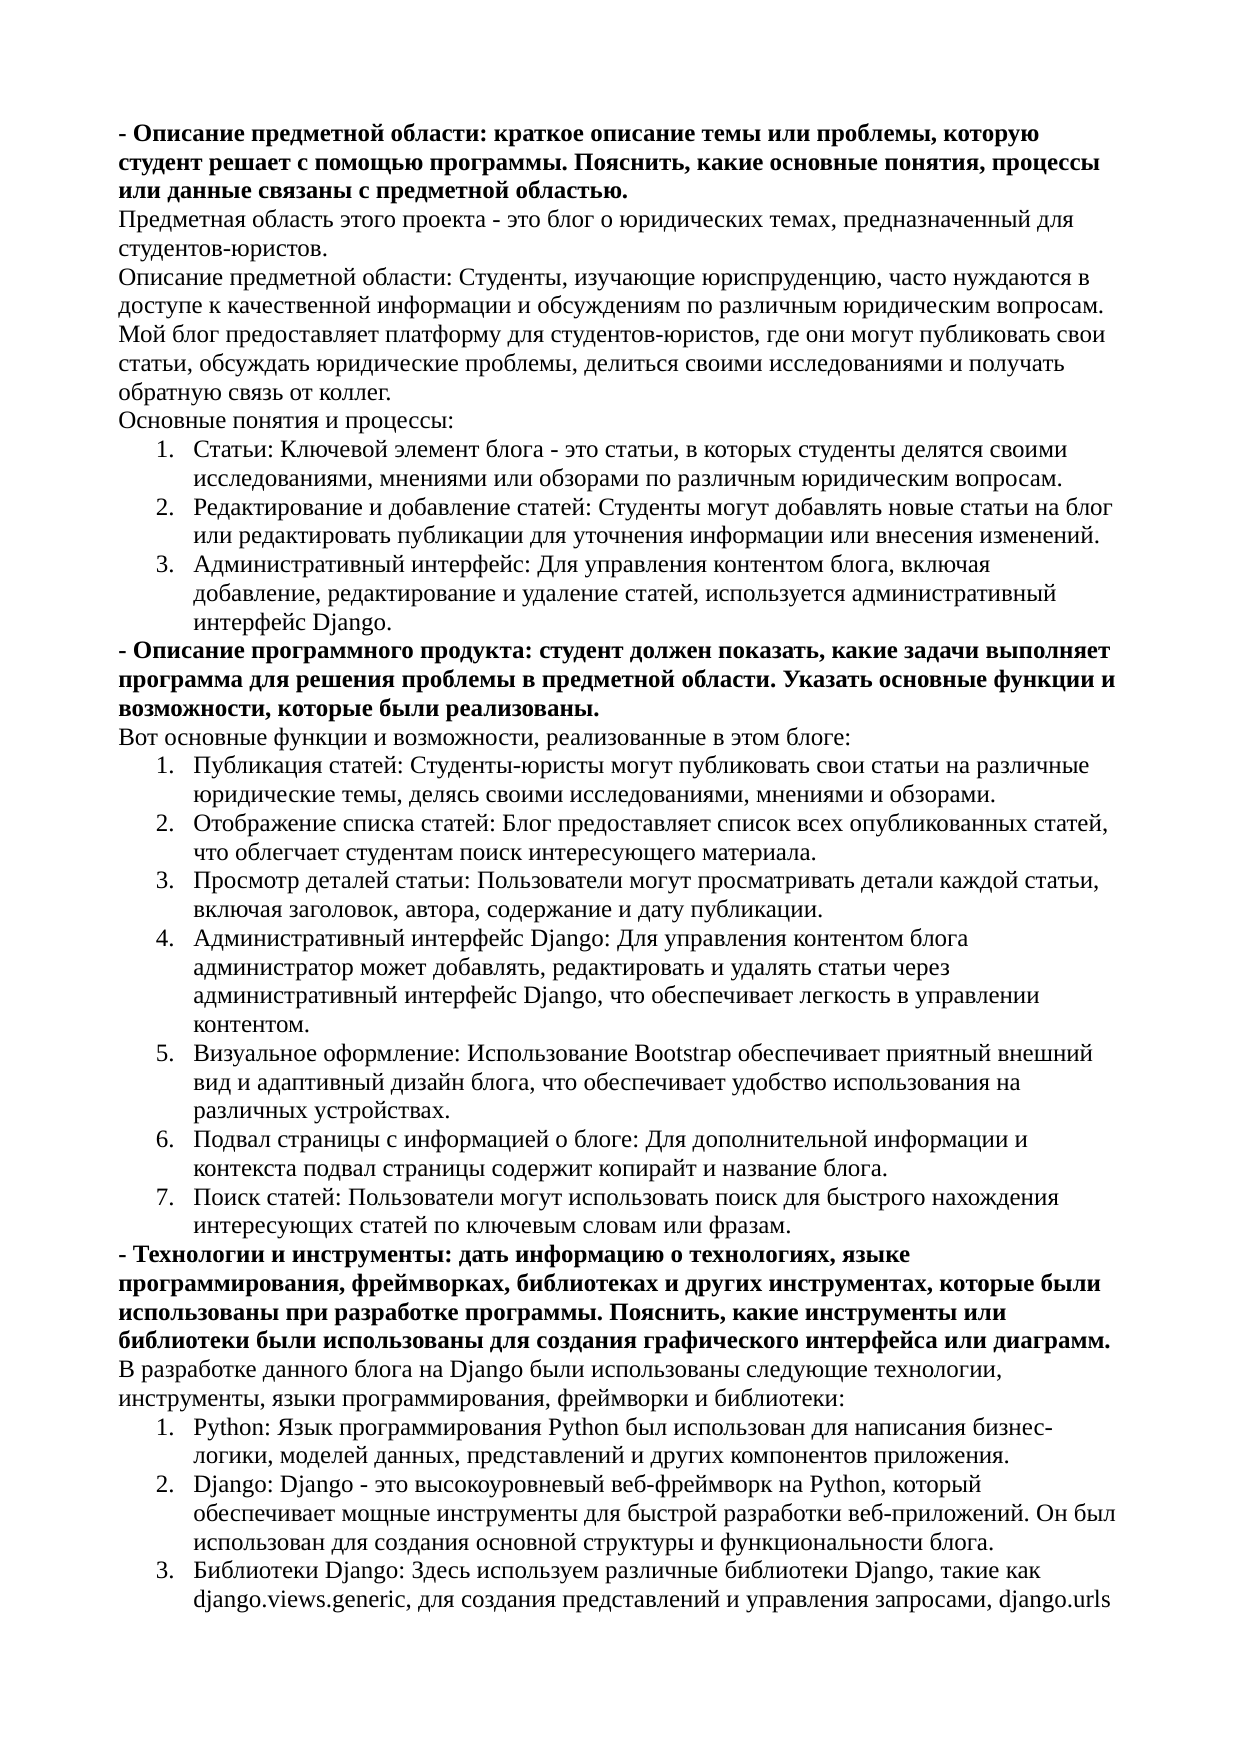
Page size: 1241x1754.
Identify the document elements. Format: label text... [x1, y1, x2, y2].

text Вот основные функции и возможности, реализованные в этом блоге: [118, 722, 1122, 751]
text - Технологии и инструменты: дать информацию о технологиях, языке программирования, фреймворках, библиотеках и других инструментах, которые были использованы при разработке программы. Пояснить, какие инструменты или библиотеки были использованы для создания графического интерфейса или диаграмм. [118, 1239, 1122, 1354]
text - Описание программного продукта: студент должен показать, какие задачи выполняет программа для решения проблемы в предметной области. Указать основные функции и возможности, которые были реализованы. [118, 636, 1122, 722]
text Предметная область этого проекта - это блог о юридических темах, предназначенный для студентов-юристов. [118, 204, 1122, 262]
text Описание предметной области: Студенты, изучающие юриспруденцию, часто нуждаются в доступе к качественной информации и обсуждениям по различным юридическим вопросам. Мой блог предоставляет платформу для студентов-юристов, где они могут публиковать свои статьи, обсуждать юридические проблемы, делиться своими исследованиями и получать обратную связь от коллег. [118, 262, 1122, 406]
list Библиотеки Django: Здесь используем различные библиотеки Django, такие как django.views.generic, для создания представлений и управления запросами, django.urls [156, 1556, 1122, 1613]
list Административный интерфейс Django: Для управления контентом блога администратор может добавлять, редактировать и удалять статьи через административный интерфейс Django, что обеспечивает легкость в управлении контентом. [156, 923, 1122, 1038]
text Основные понятия и процессы: [118, 406, 1122, 434]
list Визуальное оформление: Использование Bootstrap обеспечивает приятный внешний вид и адаптивный дизайн блога, что обеспечивает удобство использования на различных устройствах. [156, 1038, 1122, 1124]
list Публикация статей: Студенты-юристы могут публиковать свои статьи на различные юридические темы, делясь своими исследованиями, мнениями и обзорами. [156, 751, 1122, 808]
list Django: Django - это высокоуровневый веб-фреймворк на Python, который обеспечивает мощные инструменты для быстрой разработки веб-приложений. Он был использован для создания основной структуры и функциональности блога. [156, 1469, 1122, 1556]
list Статьи: Ключевой элемент блога - это статьи, в которых студенты делятся своими исследованиями, мнениями или обзорами по различным юридическим вопросам. [156, 434, 1122, 492]
list Отображение списка статей: Блог предоставляет список всех опубликованных статей, что облегчает студентам поиск интересующего материала. [156, 808, 1122, 866]
text В разработке данного блога на Django были использованы следующие технологии, инструменты, языки программирования, фреймворки и библиотеки: [118, 1354, 1122, 1412]
list Поиск статей: Пользователи могут использовать поиск для быстрого нахождения интересующих статей по ключевым словам или фразам. [156, 1182, 1122, 1239]
text - Описание предметной области: краткое описание темы или проблемы, которую студент решает с помощью программы. Пояснить, какие основные понятия, процессы или данные связаны с предметной областью. [118, 118, 1122, 204]
list Python: Язык программирования Python был использован для написания бизнес-логики, моделей данных, представлений и других компонентов приложения. [156, 1412, 1122, 1469]
list Редактирование и добавление статей: Студенты могут добавлять новые статьи на блог или редактировать публикации для уточнения информации или внесения изменений. [156, 492, 1122, 549]
list Административный интерфейс: Для управления контентом блога, включая добавление, редактирование и удаление статей, используется административный интерфейс Django. [156, 549, 1122, 636]
list Подвал страницы с информацией о блоге: Для дополнительной информации и контекста подвал страницы содержит копирайт и название блога. [156, 1124, 1122, 1182]
list Просмотр деталей статьи: Пользователи могут просматривать детали каждой статьи, включая заголовок, автора, содержание и дату публикации. [156, 866, 1122, 923]
